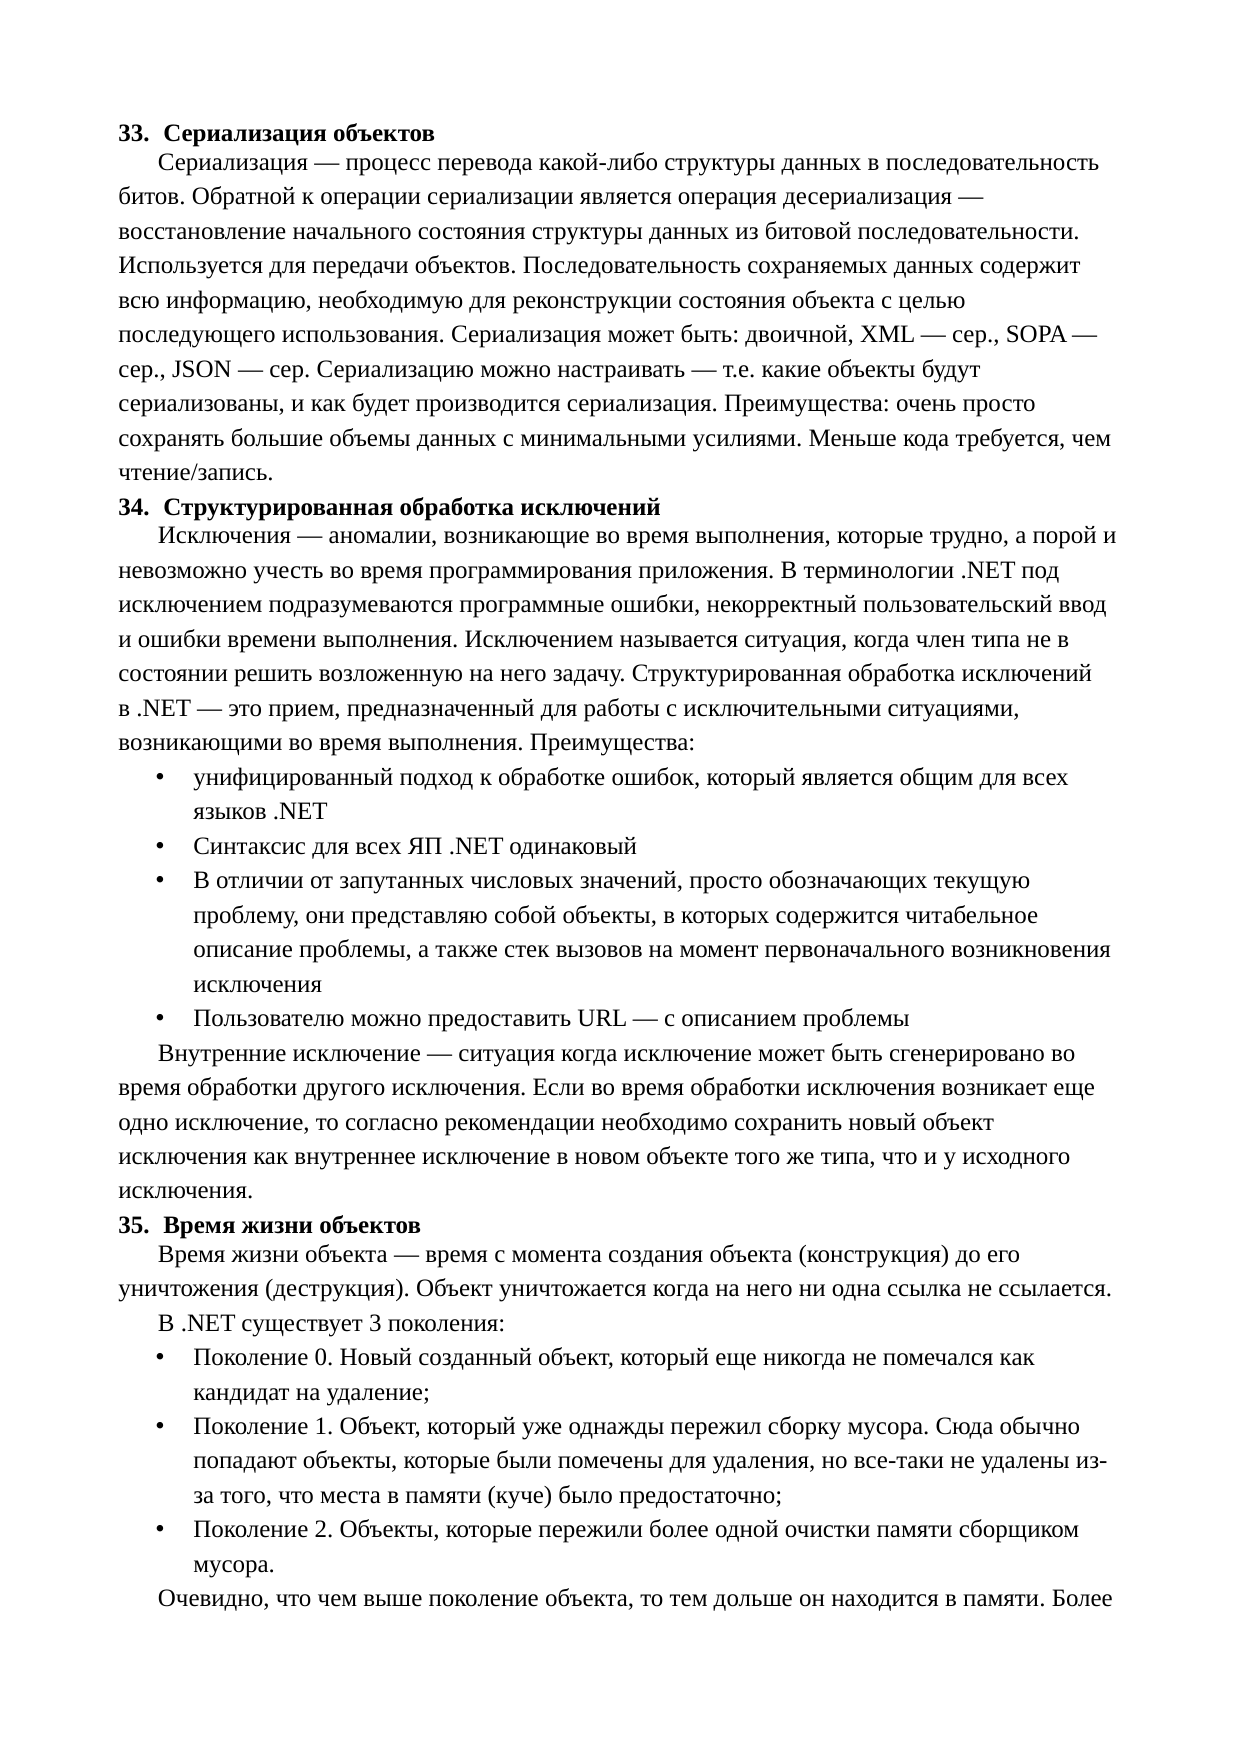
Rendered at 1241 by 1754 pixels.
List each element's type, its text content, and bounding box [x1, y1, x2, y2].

text Очевидно, что чем выше поколение объекта, то тем дольше он находится в памяти. Более [118, 1583, 1122, 1612]
text Время жизни объекта — время с момента создания объекта (конструкция) до его уничтожения (деструкция). Объект уничтожается когда на него ни одна ссылка не ссылается. [118, 1239, 1122, 1302]
subtitle Время жизни объектов [118, 1210, 1122, 1239]
text Сериализация — процесс перевода какой-либо структуры данных в последовательность битов. Обратной к операции сериализации является операция десериализация — восстановление начального состояния структуры данных из битовой последовательности. Используется для передачи объектов. Последовательность сохраняемых данных содержит всю информацию, необходимую для реконструкции состояния объекта с целью последующего использования. Сериализация может быть: двоичной, XML — сер., SOPA — сер., JSON — сер. Сериализацию можно настраивать — т.е. какие объекты будут сериализованы, и как будет производится сериализация. Преимущества: очень просто сохранять большие объемы данных с минимальными усилиями. Меньше кода требуется, чем чтение/запись. [118, 147, 1122, 486]
list унифицированный подход к обработке ошибок, который является общим для всех языков .NET [156, 762, 1122, 825]
text В .NET существует 3 поколения: [118, 1308, 1122, 1336]
list Поколение 2. Объекты, которые пережили более одной очистки памяти сборщиком мусора. [156, 1514, 1122, 1578]
list Пользователю можно предоставить URL — с описанием проблемы [156, 1003, 1122, 1032]
list Синтаксис для всех ЯП .NET одинаковый [156, 831, 1122, 859]
text Исключения — аномалии, возникающие во время выполнения, которые трудно, а порой и невозможно учесть во время программирования приложения. В терминологии .NET под исключением подразумеваются программные ошибки, некорректный пользовательский ввод и ошибки времени выполнения. Исключением называется ситуация, когда член типа не в состоянии решить возложенную на него задачу. Структурированная обработка исключений в .NET — это прием, предназначенный для работы с исключительными ситуациями, возникающими во время выполнения. Преимущества: [118, 520, 1122, 756]
subtitle Сериализация объектов [118, 118, 1122, 147]
list В отличии от запутанных числовых значений, просто обозначающих текущую проблему, они представляю собой объекты, в которых содержится читабельное описание проблемы, а также стек вызовов на момент первоначального возникновения исключения [156, 865, 1122, 997]
list Поколение 1. Объект, который уже однажды пережил сборку мусора. Сюда обычно попадают объекты, которые были помечены для удаления, но все-таки не удалены из-за того, что места в памяти (куче) было предостаточно; [156, 1411, 1122, 1509]
text Внутренние исключение — ситуация когда исключение может быть сгенерировано во время обработки другого исключения. Если во время обработки исключения возникает еще одно исключение, то согласно рекомендации необходимо сохранить новый объект исключения как внутреннее исключение в новом объекте того же типа, что и у исходного исключения. [118, 1038, 1122, 1204]
subtitle Структурированная обработка исключений [118, 492, 1122, 520]
list Поколение 0. Новый созданный объект, который еще никогда не помечался как кандидат на удаление; [156, 1342, 1122, 1405]
